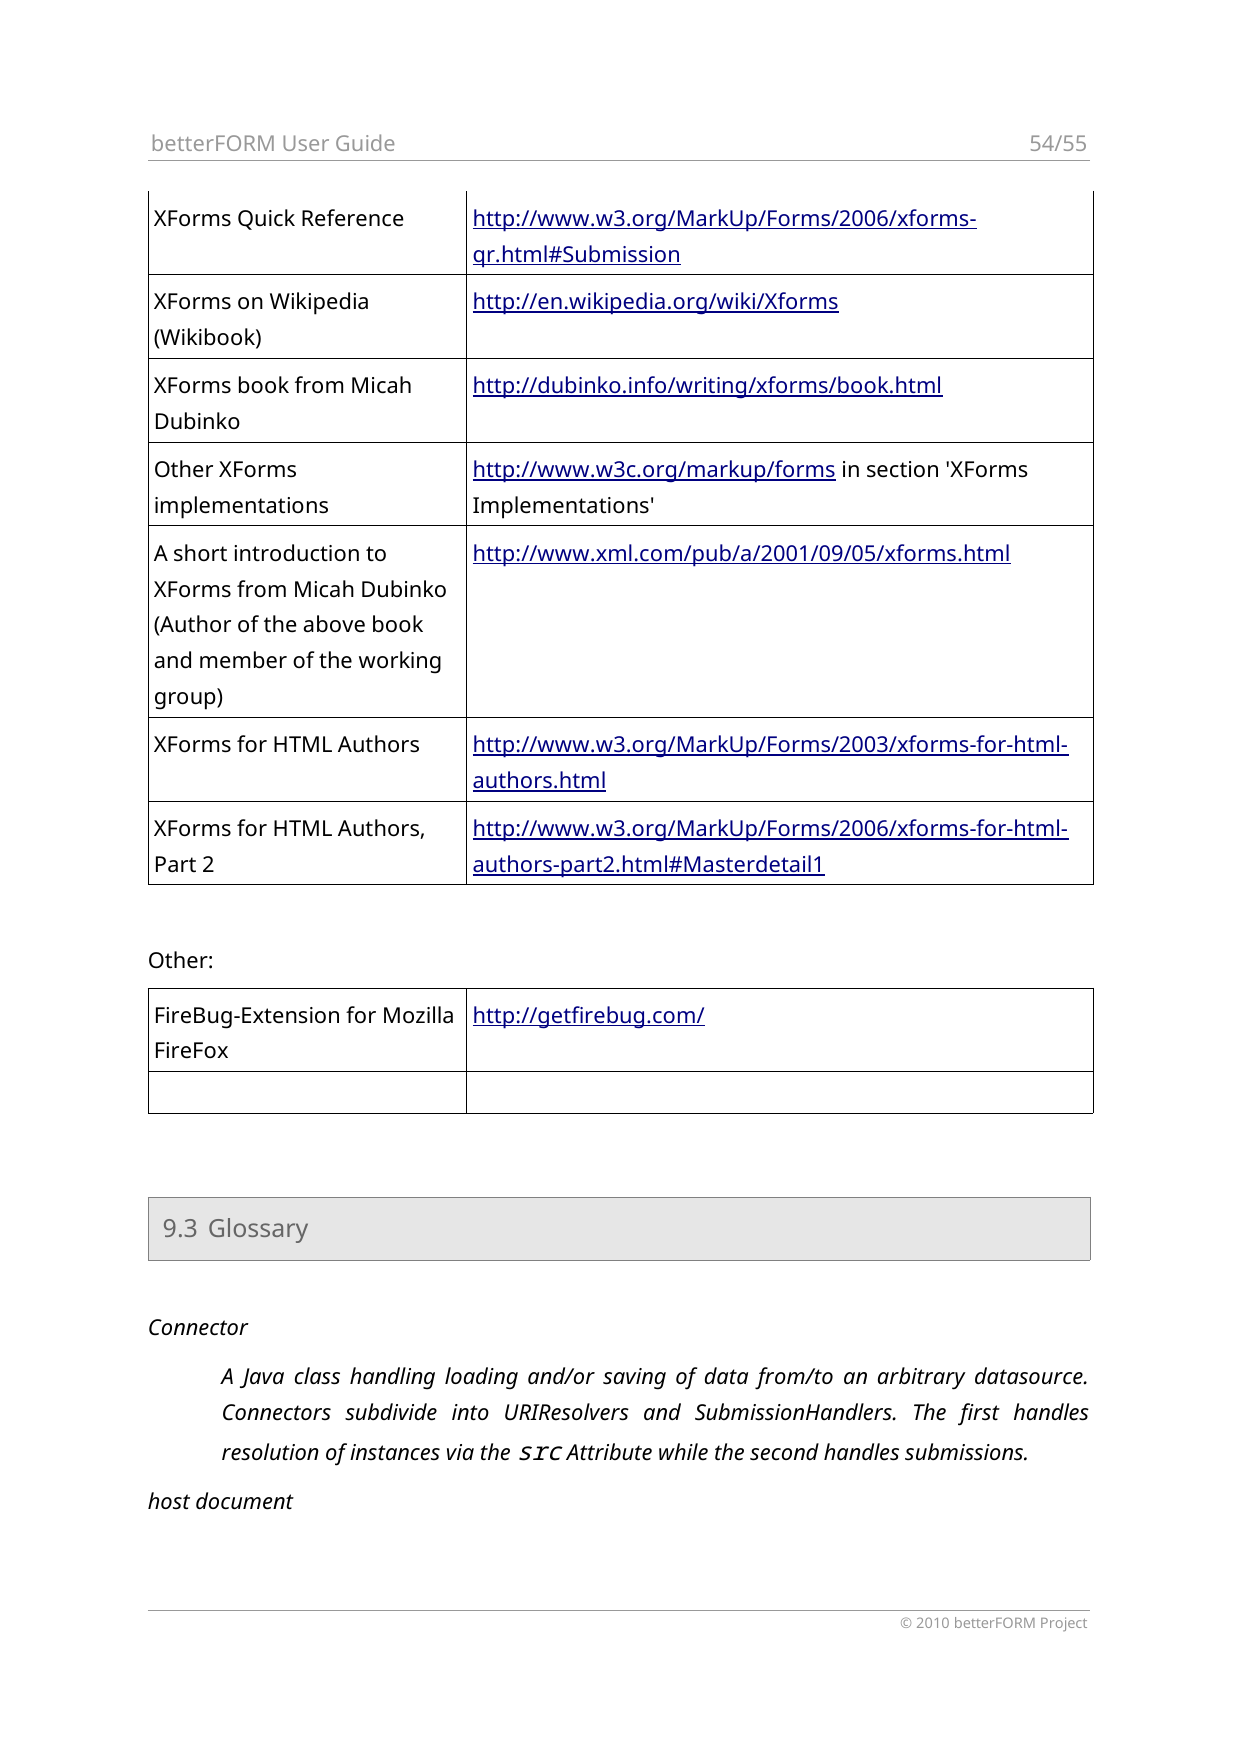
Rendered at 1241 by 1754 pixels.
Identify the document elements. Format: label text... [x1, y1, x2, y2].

table_cell XForms on Wikipedia (Wikibook) [149, 275, 466, 358]
subtitle Glossary [149, 1198, 1090, 1260]
table_cell http://www.w3c.org/markup/forms in section 'XForms Implementations' [467, 443, 1093, 525]
text Connector [148, 1312, 1093, 1342]
table_cell XForms book from Micah Dubinko [149, 359, 466, 442]
table_cell http://www.w3.org/MarkUp/Forms/2006/xforms-qr.html#Submission [467, 191, 1093, 274]
table_cell XForms for HTML Authors [149, 718, 466, 801]
table_cell XForms Quick Reference [149, 191, 466, 274]
table_cell http://en.wikipedia.org/wiki/Xforms [467, 275, 1093, 358]
table_cell http://www.xml.com/pub/a/2001/09/05/xforms.html [467, 526, 1093, 717]
text host document [148, 1486, 1093, 1516]
table_cell [467, 1072, 1093, 1113]
table_cell Other XForms implementations [149, 443, 466, 525]
text Other: [148, 945, 1093, 975]
table_cell http://dubinko.info/writing/xforms/book.html [467, 359, 1093, 442]
table_cell http://www.w3.org/MarkUp/Forms/2003/xforms-for-html-authors.html [467, 718, 1093, 801]
table_cell A short introduction to XForms from Micah Dubinko (Author of the above book and member of the working group) [149, 526, 466, 717]
table_cell [149, 1072, 466, 1113]
table_header FireBug-Extension for Mozilla FireFox [149, 989, 466, 1071]
table_cell XForms for HTML Authors, Part 2 [149, 802, 466, 884]
table_header http://getfirebug.com/ [467, 989, 1093, 1071]
table_cell http://www.w3.org/MarkUp/Forms/2006/xforms-for-html-authors-part2.html#Masterdetail1 [467, 802, 1093, 884]
text A Java class handling loading and/or saving of data from/to an arbitrary datasource. Connectors subdivide into URIResolvers and SubmissionHandlers. The first handles resolution of instances via the src Attribute while the second handles submissions. [221, 1361, 1093, 1467]
